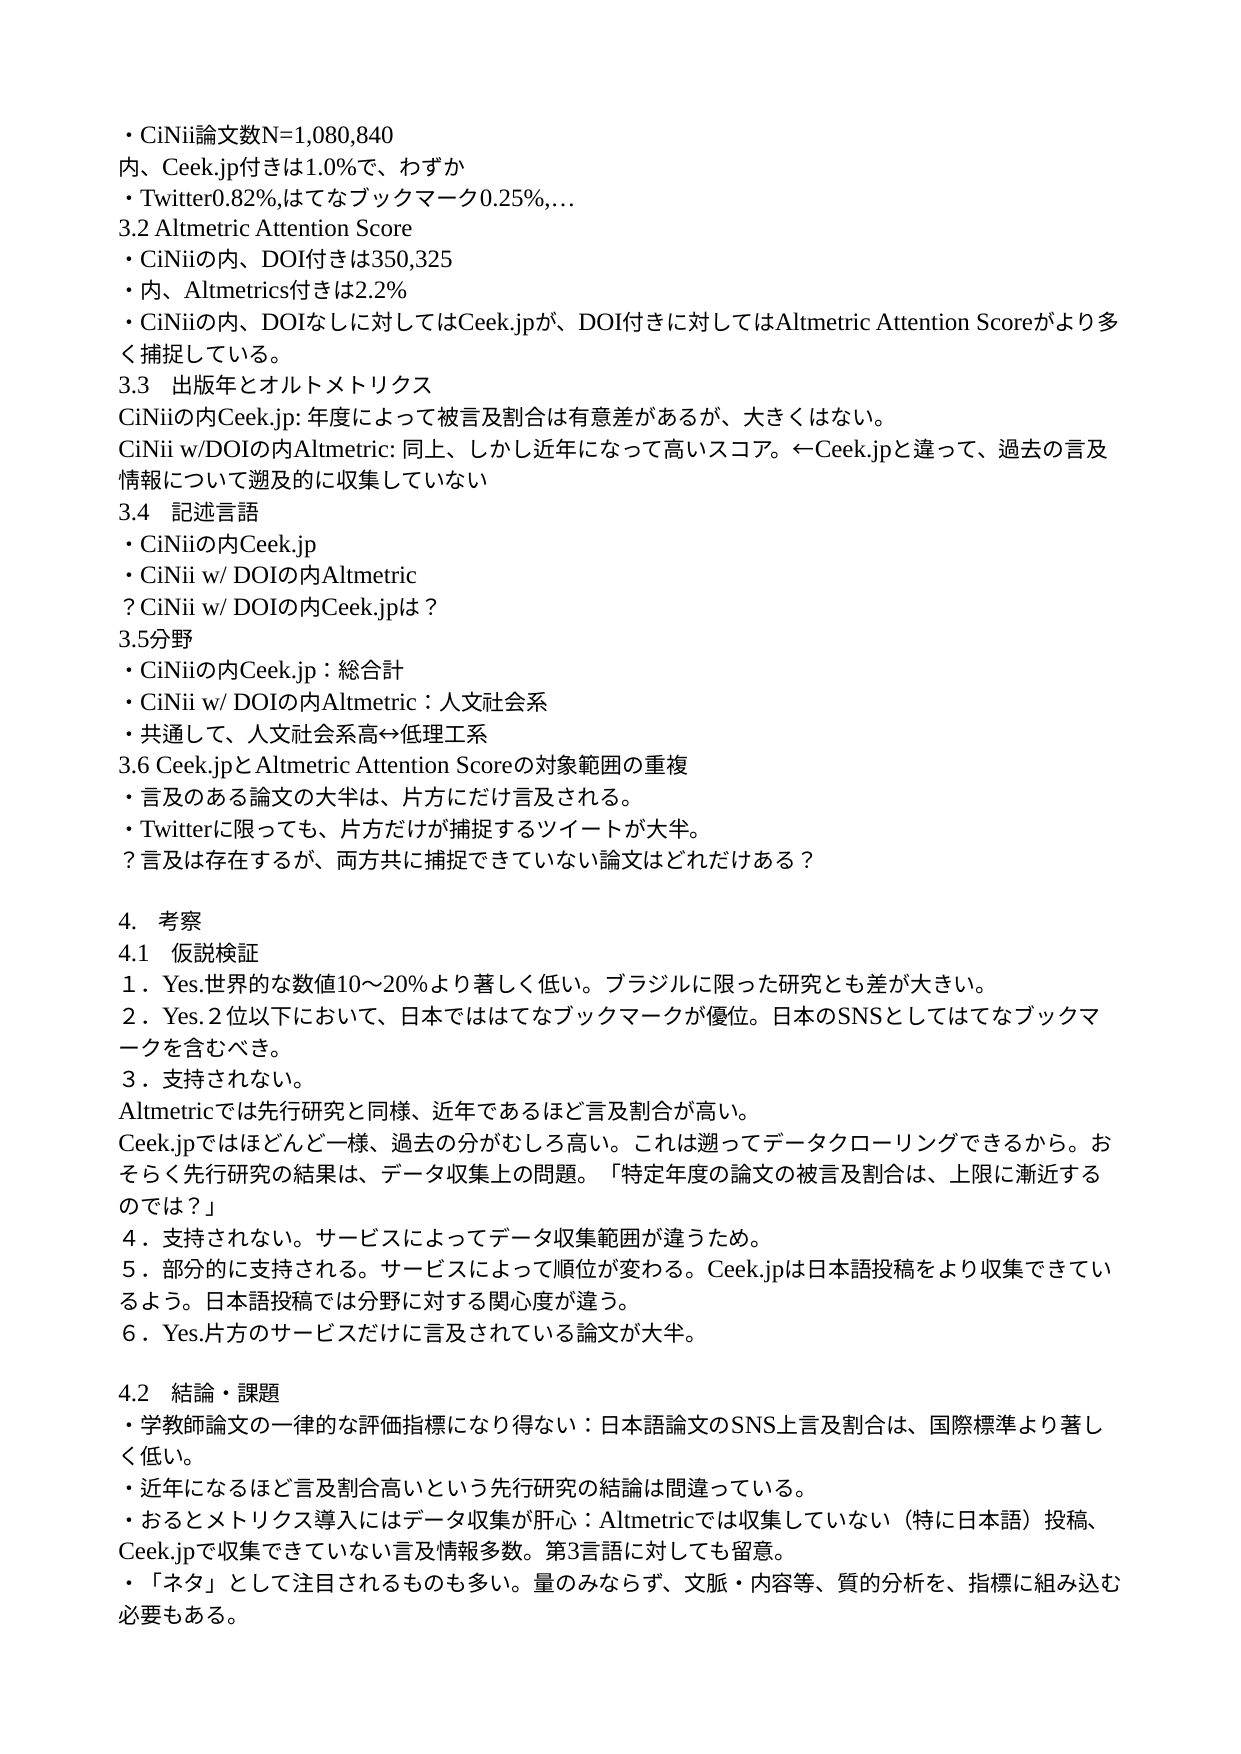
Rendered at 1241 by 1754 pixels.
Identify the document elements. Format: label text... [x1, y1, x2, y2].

text ５．部分的に支持される。サービスによって順位が変わる。Ceek.jpは日本語投稿をより収集できているよう。日本語投稿では分野に対する関心度が違う。 [118, 1252, 1122, 1316]
text Altmetricでは先行研究と同様、近年であるほど言及割合が高い。 [118, 1094, 1122, 1126]
text ・共通して、人文社会系高↔低理工系 [118, 717, 1122, 748]
text ？言及は存在するが、両方共に捕捉できていない論文はどれだけある？ [118, 843, 1122, 875]
text ？CiNii w/ DOIの内Ceek.jpは？ [118, 590, 1122, 622]
text 4.2 結論・課題 [118, 1376, 1122, 1408]
text Ceek.jpではほどんど一様、過去の分がむしろ高い。これは遡ってデータクローリングできるから。おそらく先行研究の結果は、データ収集上の問題。「特定年度の論文の被言及割合は、上限に漸近するのでは？」 [118, 1126, 1122, 1221]
text ・学教師論文の一律的な評価指標になり得ない：日本語論文のSNS上言及割合は、国際標準より著しく低い。 [118, 1408, 1122, 1471]
text ・CiNii w/ DOIの内Altmetric：人文社会系 [118, 685, 1122, 717]
text 3.2 Altmetric Attention Score [118, 213, 1122, 242]
text ・近年になるほど言及割合高いという先行研究の結論は間違っている。 [118, 1471, 1122, 1503]
text ・Twitter0.82%,はてなブックマーク0.25%,… [118, 181, 1122, 213]
text 内、Ceek.jp付きは1.0%で、わずか [118, 150, 1122, 181]
text ・CiNiiの内、DOI付きは350,325 [118, 242, 1122, 273]
text ・CiNii w/ DOIの内Altmetric [118, 558, 1122, 590]
text ３．支持されない。 [118, 1062, 1122, 1094]
text ・CiNiiの内、DOIなしに対してはCeek.jpが、DOI付きに対してはAltmetric Attention Scoreがより多く捕捉している。 [118, 305, 1122, 368]
text CiNiiの内Ceek.jp: 年度によって被言及割合は有意差があるが、大きくはない。 [118, 400, 1122, 432]
text 3.3 出版年とオルトメトリクス [118, 368, 1122, 400]
text ・「ネタ」として注目されるものも多い。量のみならず、文脈・内容等、質的分析を、指標に組み込む必要もある。 [118, 1566, 1122, 1629]
text ・CiNiiの内Ceek.jp [118, 527, 1122, 558]
text 4.1 仮説検証 [118, 936, 1122, 967]
text ・内、Altmetrics付きは2.2% [118, 273, 1122, 305]
text 3.5分野 [118, 622, 1122, 653]
text CiNii w/DOIの内Altmetric: 同上、しかし近年になって高いスコア。←Ceek.jpと違って、過去の言及情報について遡及的に収集していない [118, 432, 1122, 495]
text ・CiNii論文数N=1,080,840 [118, 118, 1122, 150]
text ２．Yes.２位以下において、日本でははてなブックマークが優位。日本のSNSとしてはてなブックマークを含むべき。 [118, 999, 1122, 1062]
text ・Twitterに限っても、片方だけが捕捉するツイートが大半。 [118, 812, 1122, 843]
text ・おるとメトリクス導入にはデータ収集が肝心：Altmetricでは収集していない（特に日本語）投稿、Ceek.jpで収集できていない言及情報多数。第3言語に対しても留意。 [118, 1503, 1122, 1566]
text ・CiNiiの内Ceek.jp：総合計 [118, 653, 1122, 685]
text ６．Yes.片方のサービスだけに言及されている論文が大半。 [118, 1316, 1122, 1347]
text ・言及のある論文の大半は、片方にだけ言及される。 [118, 780, 1122, 812]
text ４．支持されない。サービスによってデータ収集範囲が違うため。 [118, 1221, 1122, 1252]
text 3.6 Ceek.jpとAltmetric Attention Scoreの対象範囲の重複 [118, 748, 1122, 780]
text 3.4 記述言語 [118, 495, 1122, 527]
text 4. 考察 [118, 904, 1122, 936]
text １．Yes.世界的な数値10〜20％より著しく低い。ブラジルに限った研究とも差が大きい。 [118, 967, 1122, 999]
